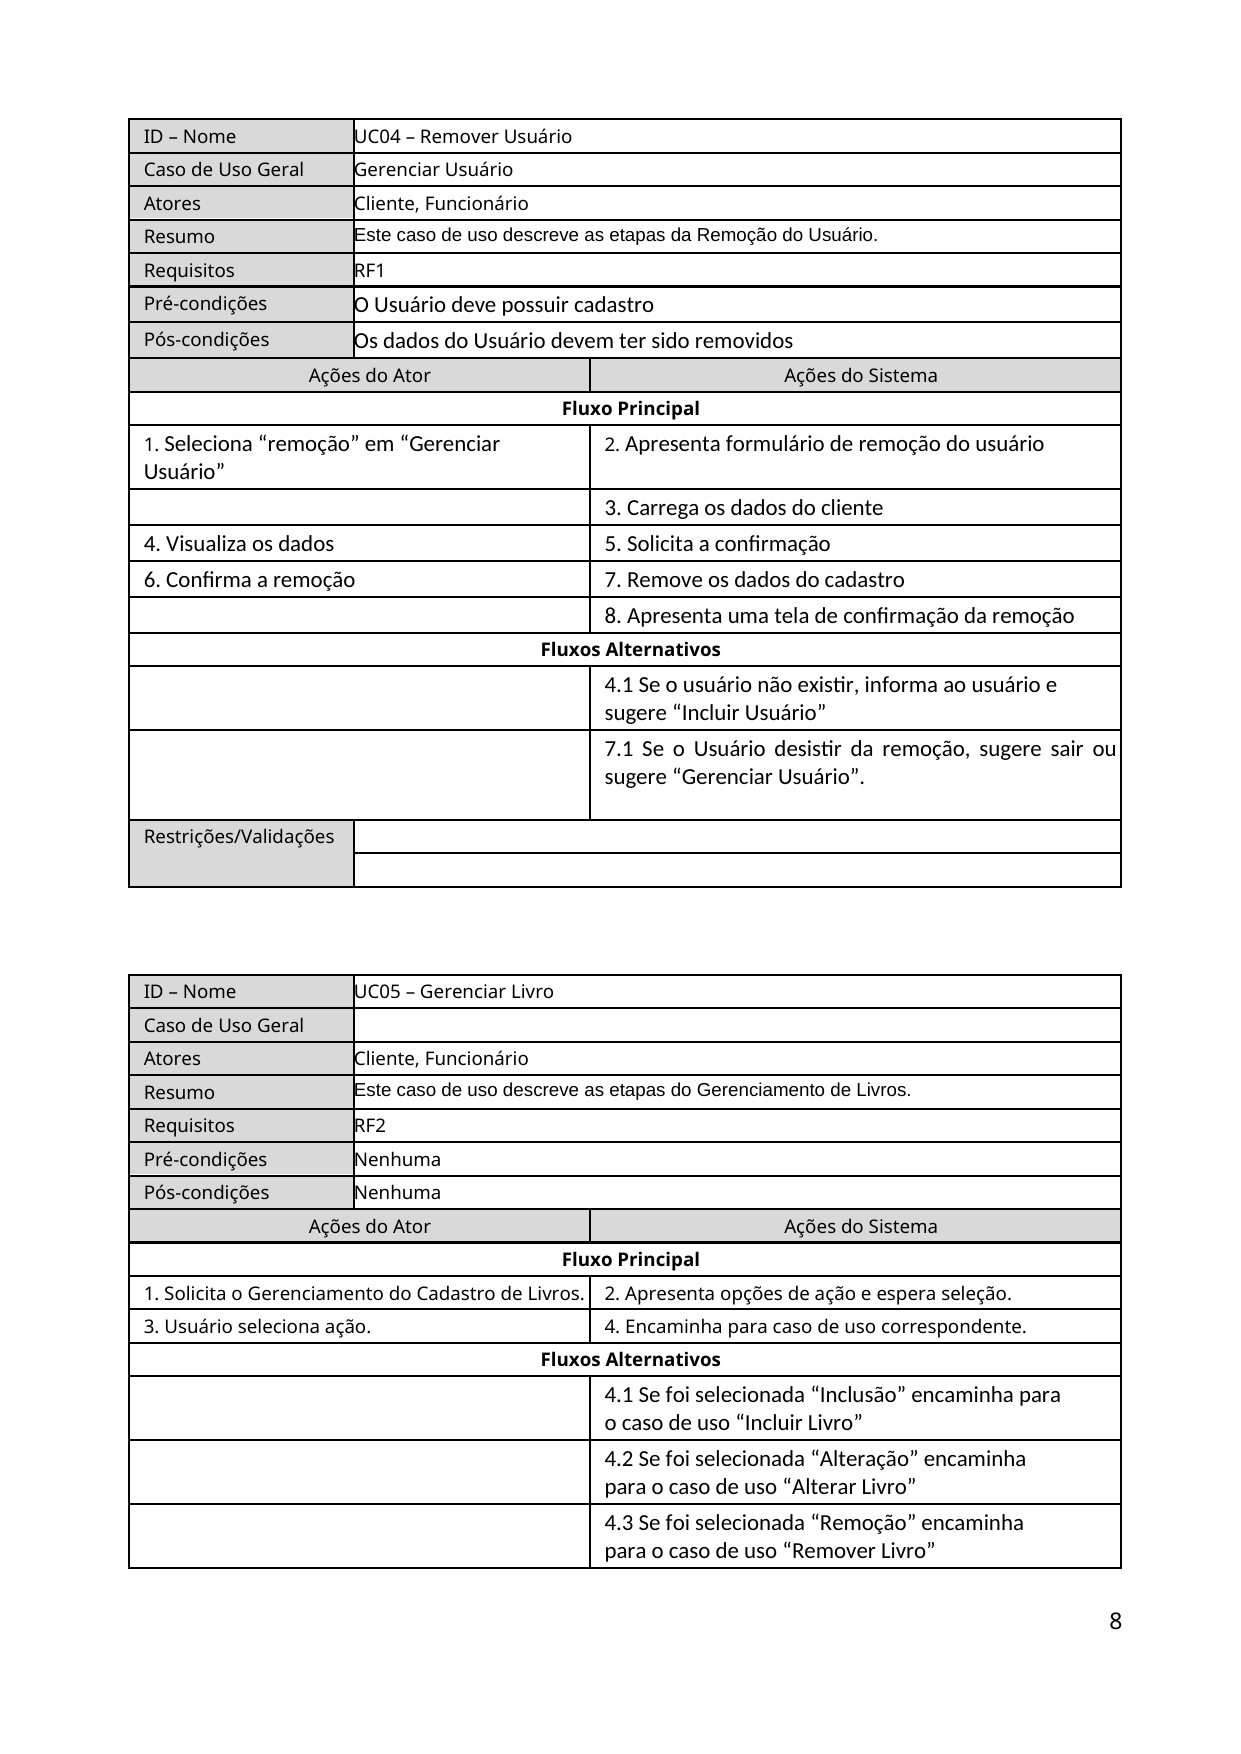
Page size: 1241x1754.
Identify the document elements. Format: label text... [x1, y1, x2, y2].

table_cell Pós-condições [130, 323, 353, 357]
table_cell 8. Apresenta uma tela de confirmação da remoção [591, 598, 1120, 632]
table_cell 1. Solicita o Gerenciamento do Cadastro de Livros. [130, 1277, 589, 1308]
table_cell [130, 667, 589, 729]
table_cell Nenhuma [355, 1177, 1120, 1208]
table_cell Nenhuma [355, 1143, 1120, 1174]
table_cell [355, 854, 1120, 886]
table_cell Fluxos Alternativos [130, 634, 1120, 665]
table_cell [355, 821, 1120, 852]
table_cell Requisitos [130, 254, 353, 285]
table_cell [130, 1505, 589, 1567]
table_cell 2. Apresenta opções de ação e espera seleção. [591, 1277, 1120, 1308]
table_cell Atores [130, 187, 353, 218]
table_cell Ações do Ator [130, 359, 589, 391]
table_cell Resumo [130, 1076, 353, 1108]
table_cell [130, 731, 589, 819]
table_cell Restrições/Validações [130, 821, 353, 886]
table_cell Gerenciar Usuário [355, 154, 1120, 185]
table_cell RF1 [355, 254, 1120, 285]
table_cell Requisitos [130, 1110, 353, 1141]
table_cell [130, 1441, 589, 1503]
table_cell [355, 1009, 1120, 1041]
table_cell Fluxo Principal [130, 1244, 1120, 1275]
table_cell 4.1 Se foi selecionada “Inclusão” encaminha para o caso de uso “Incluir Livro” [591, 1377, 1120, 1439]
table_cell Cliente, Funcionário [355, 1043, 1120, 1074]
table_cell 3. Carrega os dados do cliente [591, 490, 1120, 524]
table_cell Pré-condições [130, 288, 353, 321]
table_cell Este caso de uso descreve as etapas do Gerenciamento de Livros. [355, 1076, 1120, 1108]
table_cell Ações do Ator [130, 1210, 589, 1241]
table_header ID – Nome [130, 120, 353, 152]
table_header UC05 – Gerenciar Livro [355, 976, 1120, 1007]
table_cell [130, 490, 589, 524]
table_cell [130, 598, 589, 632]
table_cell O Usuário deve possuir cadastro [355, 288, 1120, 321]
table_cell 1. Seleciona “remoção” em “Gerenciar Usuário” [130, 426, 589, 488]
table_cell 5. Solicita a confirmação [591, 526, 1120, 560]
table_cell 3. Usuário seleciona ação. [130, 1310, 589, 1342]
table_cell Ações do Sistema [591, 1210, 1120, 1241]
table_cell Fluxo Principal [130, 393, 1120, 424]
table_cell 7. Remove os dados do cadastro [591, 562, 1120, 596]
table_cell Pré-condições [130, 1143, 353, 1174]
table_cell Fluxos Alternativos [130, 1344, 1120, 1375]
table_cell Resumo [130, 221, 353, 252]
table_cell 4. Encaminha para caso de uso correspondente. [591, 1310, 1120, 1342]
table_cell Atores [130, 1043, 353, 1074]
table_header UC04 – Remover Usuário [355, 120, 1120, 152]
table_cell 6. Confirma a remoção [130, 562, 589, 596]
table_cell Caso de Uso Geral [130, 154, 353, 185]
table_cell 7.1 Se o Usuário desistir da remoção, sugere sair ou sugere “Gerenciar Usuário”. [591, 731, 1120, 819]
table_cell 2. Apresenta formulário de remoção do usuário [591, 426, 1120, 488]
table_cell Os dados do Usuário devem ter sido removidos [355, 323, 1120, 357]
table_cell 4.2 Se foi selecionada “Alteração” encaminha para o caso de uso “Alterar Livro” [591, 1441, 1120, 1503]
table_cell 4. Visualiza os dados [130, 526, 589, 560]
table_cell Caso de Uso Geral [130, 1009, 353, 1041]
table_cell Cliente, Funcionário [355, 187, 1120, 218]
table_cell RF2 [355, 1110, 1120, 1141]
table_cell [130, 1377, 589, 1439]
table_cell Ações do Sistema [591, 359, 1120, 391]
table_cell Este caso de uso descreve as etapas da Remoção do Usuário. [355, 221, 1120, 252]
table_cell 4.3 Se foi selecionada “Remoção” encaminha para o caso de uso “Remover Livro” [591, 1505, 1120, 1567]
table_cell Pós-condições [130, 1177, 353, 1208]
table_cell 4.1 Se o usuário não existir, informa ao usuário e sugere “Incluir Usuário” [591, 667, 1120, 729]
table_header ID – Nome [130, 976, 353, 1007]
